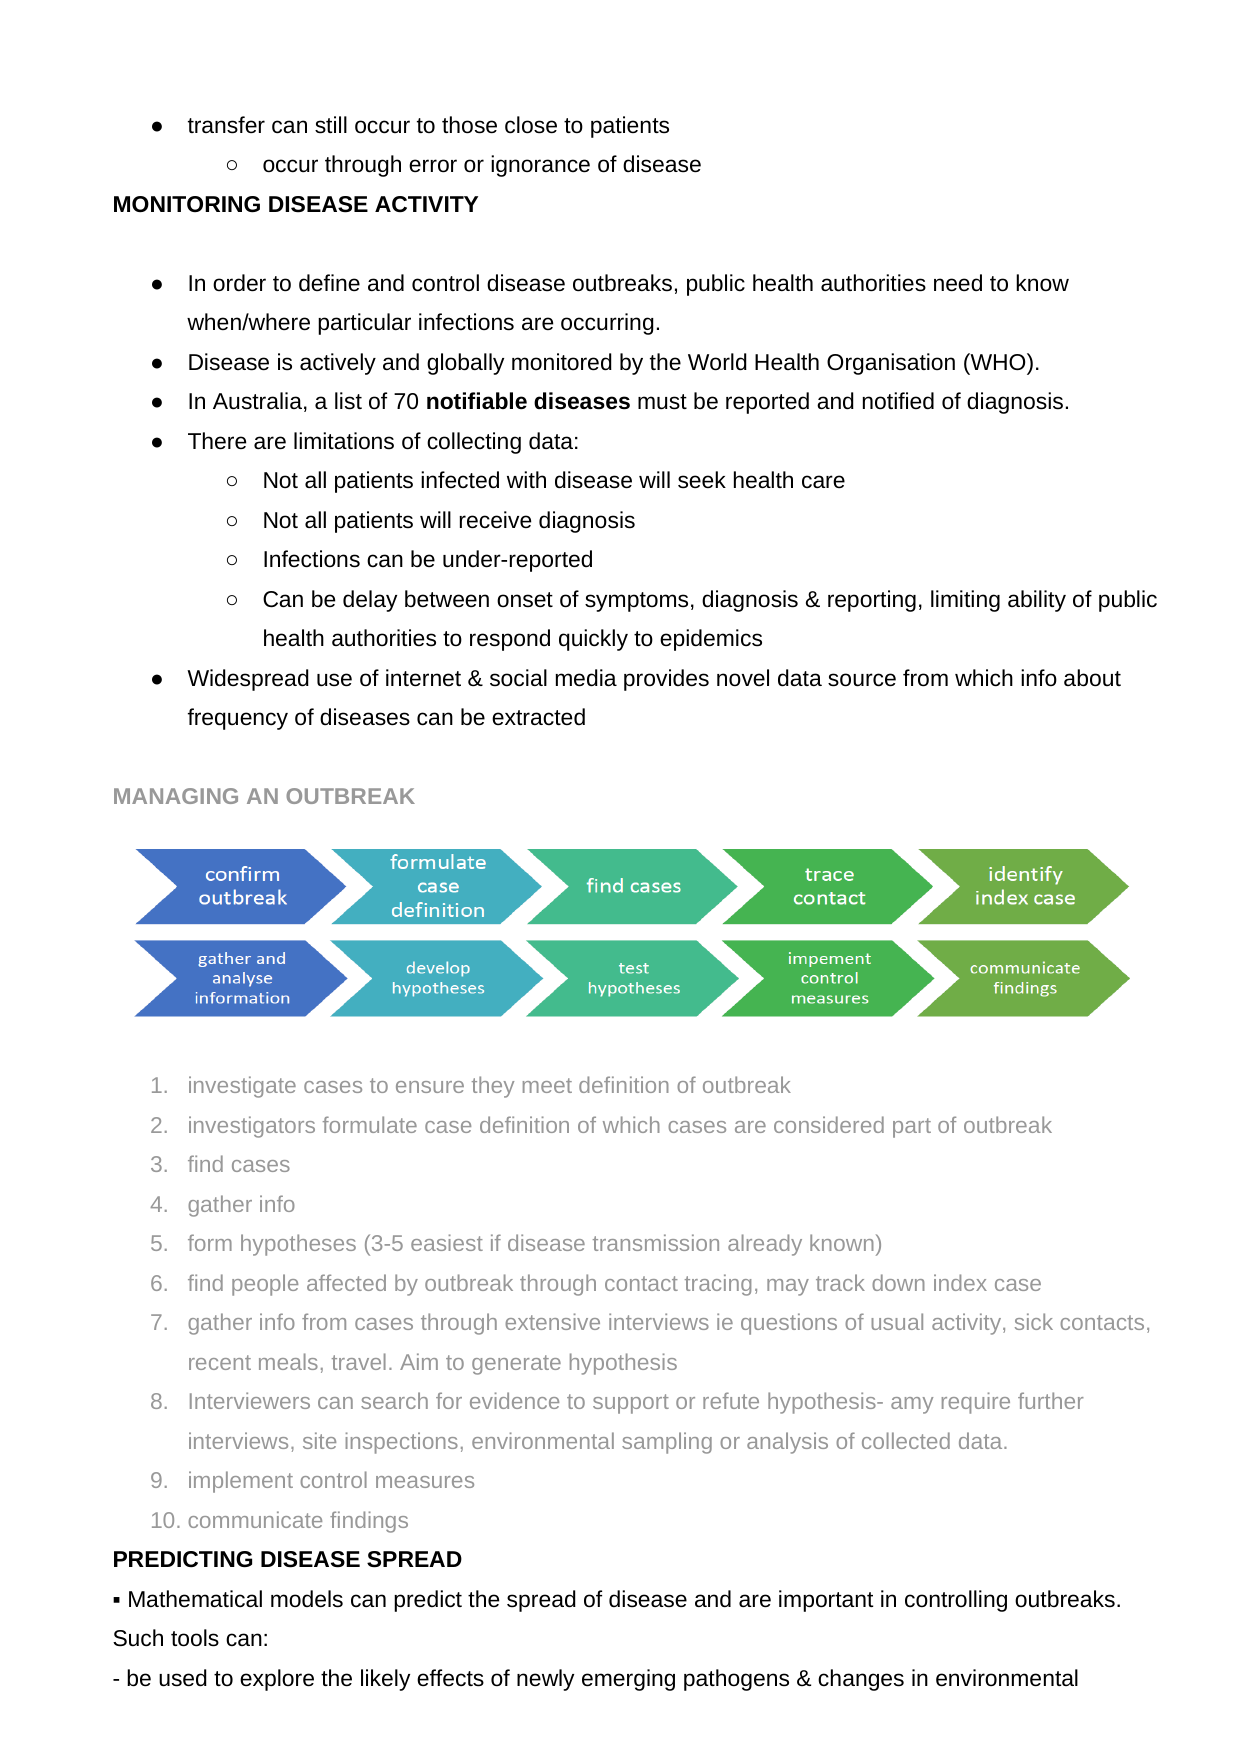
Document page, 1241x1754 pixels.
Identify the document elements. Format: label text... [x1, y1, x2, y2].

list form hypotheses (3-5 easiest if disease transmission already known) [150, 1230, 1164, 1257]
list gather info [150, 1191, 1164, 1217]
list Can be delay between onset of symptoms, diagnosis & reporting, limiting ability of public health authorities to respond quickly to epidemics [225, 586, 1164, 652]
text PREDICTING DISEASE SPREAD [112, 1546, 1164, 1573]
list find cases [150, 1151, 1164, 1178]
list Interviewers can search for evidence to support or refute hypothesis- amy require further interviews, site inspections, environmental sampling or analysis of collected data. [150, 1388, 1164, 1454]
list Infections can be under-reported [225, 546, 1164, 573]
list Not all patients infected with disease will seek health care [225, 467, 1164, 494]
list occur through error or ignorance of disease [225, 151, 1164, 178]
list Not all patients will receive diagnosis [225, 507, 1164, 533]
list gather info from cases through extensive interviews ie questions of usual activity, sick contacts, recent meals, travel. Aim to generate hypothesis [150, 1309, 1164, 1375]
list Disease is actively and globally monitored by the World Health Organisation (WHO). [150, 349, 1164, 375]
list Mathematical models can predict the spread of disease and are important in controlling outbreaks. Such tools can: - be used to explore the likely effects of newly emerging pathogens & changes in environmental [112, 1586, 1164, 1691]
list In order to define and control disease outbreaks, public health authorities need to know when/where particular infections are occurring. [150, 270, 1125, 336]
list implement control measures [150, 1467, 1164, 1494]
list transfer can still occur to those close to patients [150, 112, 1164, 138]
list find people affected by outbreak through contact tracing, may track down index case [150, 1270, 1164, 1296]
list investigators formulate case definition of which cases are considered part of outbreak [150, 1112, 1164, 1138]
picture [112, 822, 1164, 1060]
list In Australia, a list of 70 notifiable diseases must be reported and notified of diagnosis. [150, 388, 1164, 415]
text MONITORING DISEASE ACTIVITY [112, 191, 1164, 217]
list Widespread use of internet & social media provides novel data source from which info about frequency of diseases can be extracted [150, 665, 1164, 731]
list investigate cases to ensure they meet definition of outbreak [150, 1072, 1164, 1099]
list communicate findings [150, 1507, 1164, 1533]
list There are limitations of collecting data: [150, 428, 1164, 454]
text MANAGING AN OUTBREAK [112, 783, 1164, 809]
